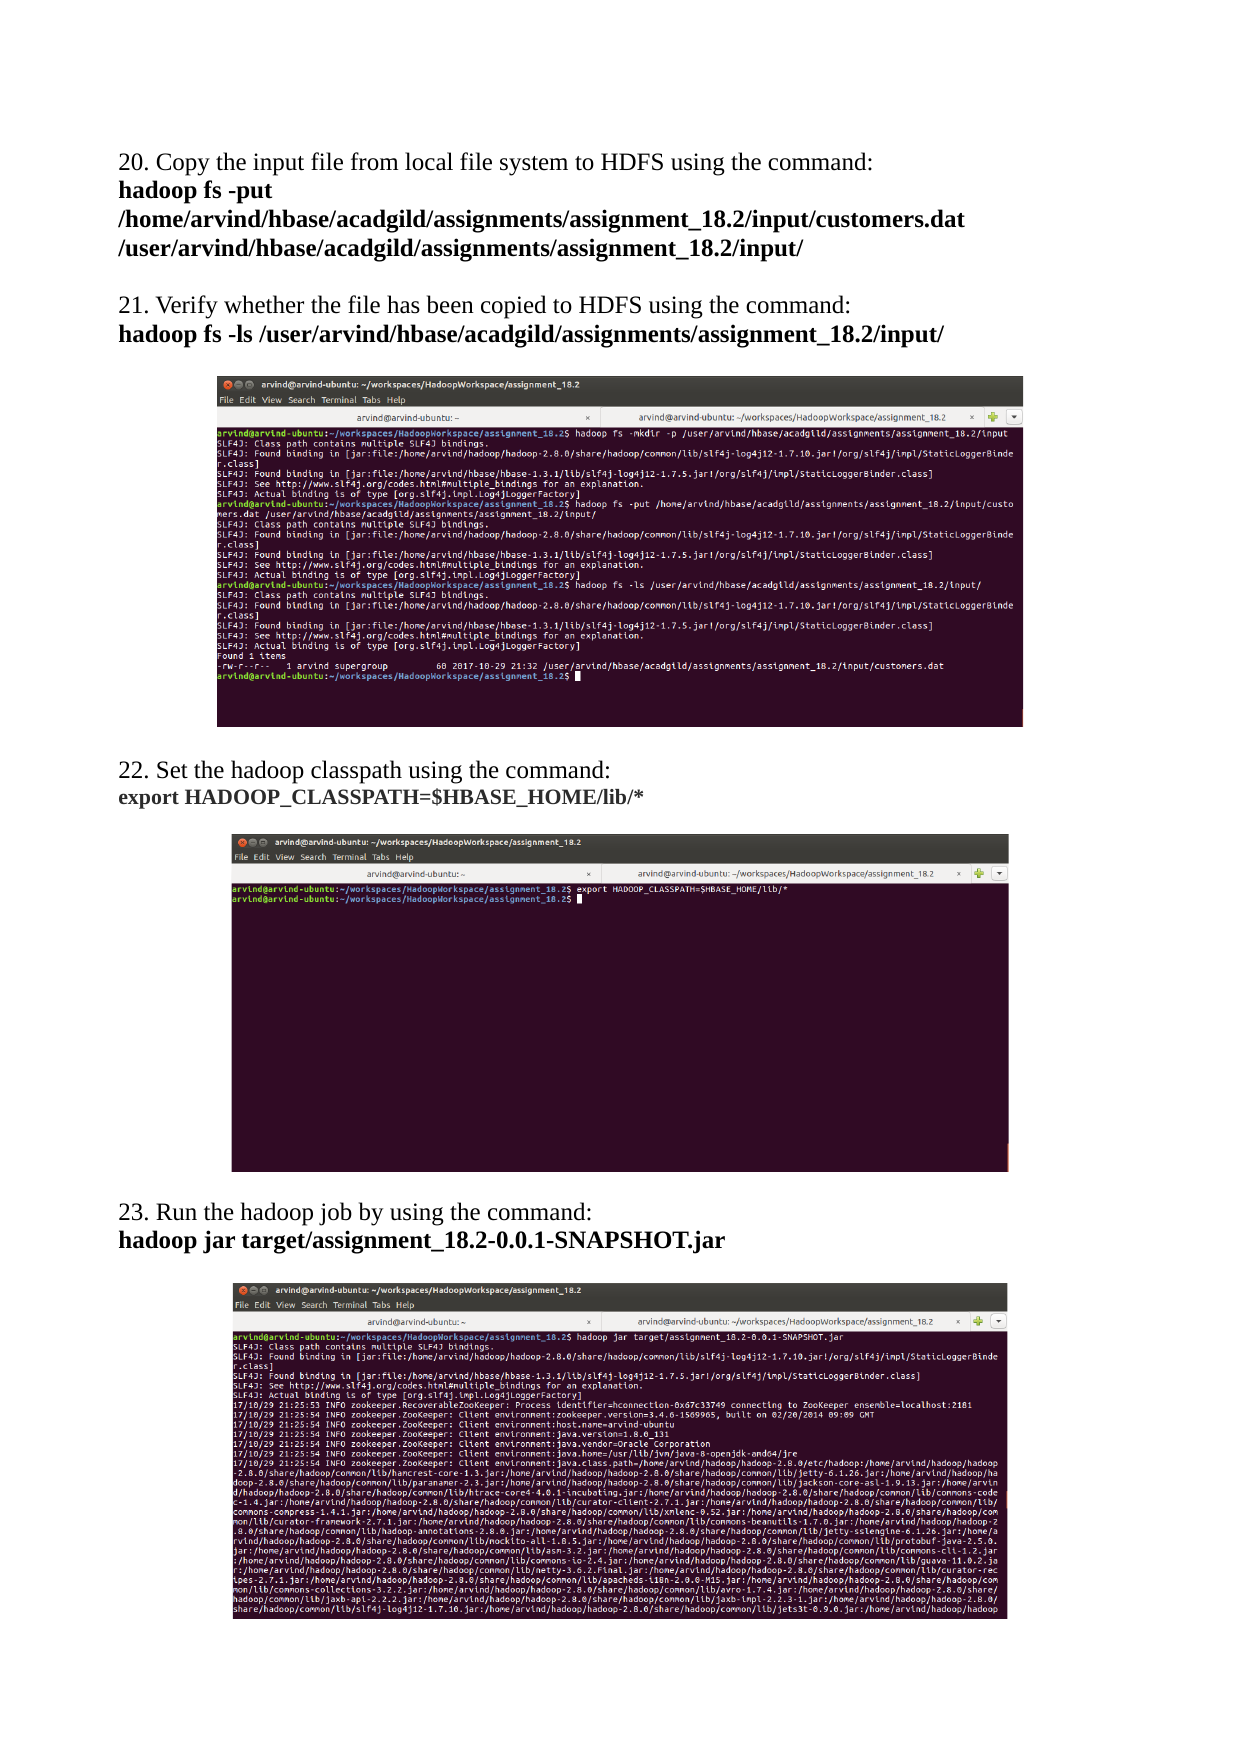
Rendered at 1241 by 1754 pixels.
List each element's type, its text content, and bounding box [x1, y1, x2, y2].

text export HADOOP_CLASSPATH=$HBASE_HOME/lib/* [118, 784, 1122, 809]
picture [232, 1283, 1008, 1619]
text hadoop fs -ls /user/arvind/hbase/acadgild/assignments/assignment_18.2/input/ [118, 319, 1122, 348]
text 20. Copy the input file from local file system to HDFS using the command: [118, 147, 1122, 176]
text hadoop fs -put /home/arvind/hbase/acadgild/assignments/assignment_18.2/input/customers.dat /user/arvind/hbase/acadgild/assignments/assignment_18.2/input/ [118, 176, 1122, 262]
text 22. Set the hadoop classpath using the command: [118, 755, 1122, 784]
picture [217, 376, 1024, 727]
text 21. Verify whether the file has been copied to HDFS using the command: [118, 291, 1122, 319]
picture [231, 834, 1009, 1172]
text 23. Run the hadoop job by using the command: [118, 1197, 1122, 1226]
text hadoop jar target/assignment_18.2-0.0.1-SNAPSHOT.jar [118, 1226, 1122, 1254]
